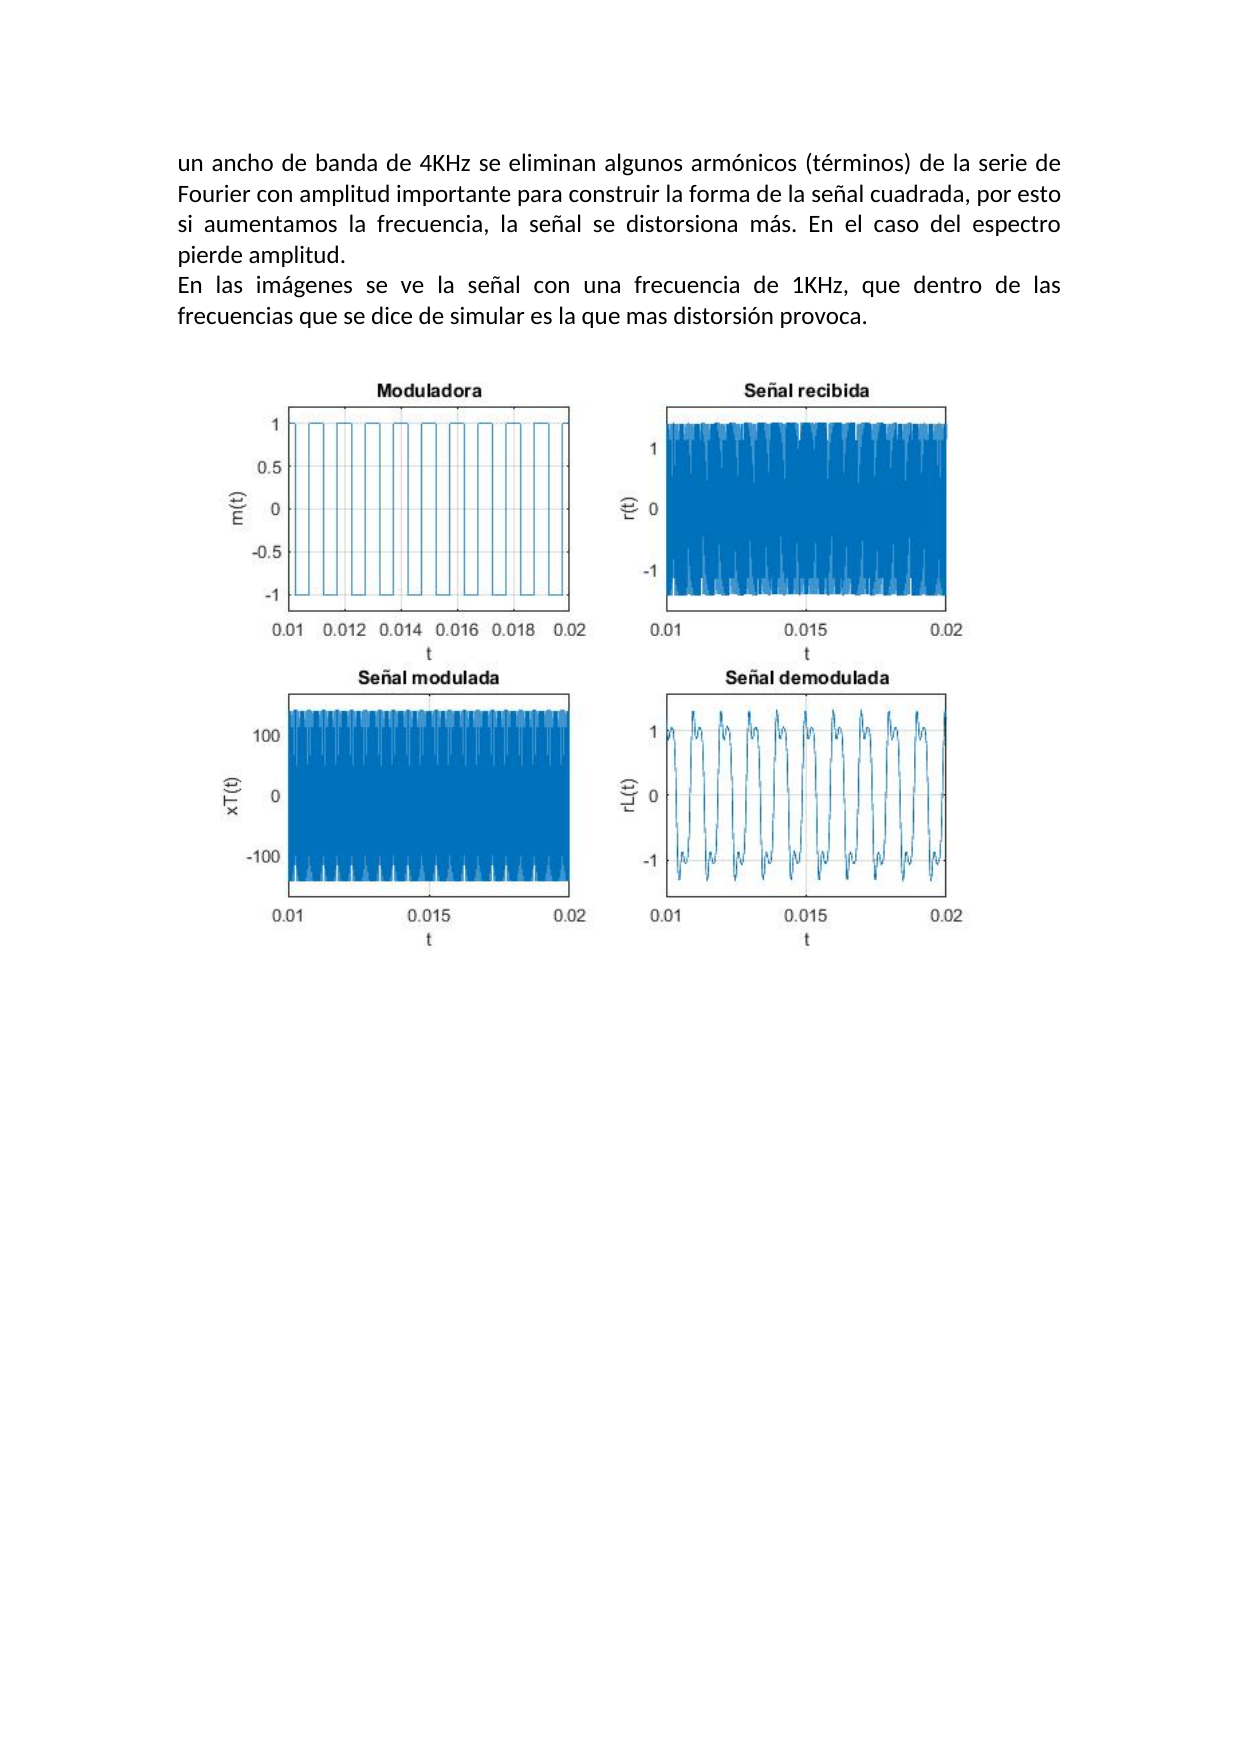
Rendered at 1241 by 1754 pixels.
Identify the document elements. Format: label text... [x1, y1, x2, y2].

text En las imágenes se ve la señal con una frecuencia de 1KHz, que dentro de las frecuencias que se dice de simular es la que mas distorsión provoca. [177, 270, 1063, 331]
text un ancho de banda de 4KHz se eliminan algunos armónicos (términos) de la serie de Fourier con amplitud importante para construir la forma de la señal cuadrada, por esto si aumentamos la frecuencia, la señal se distorsiona más. En el caso del espectro pierde amplitud. [177, 148, 1063, 270]
